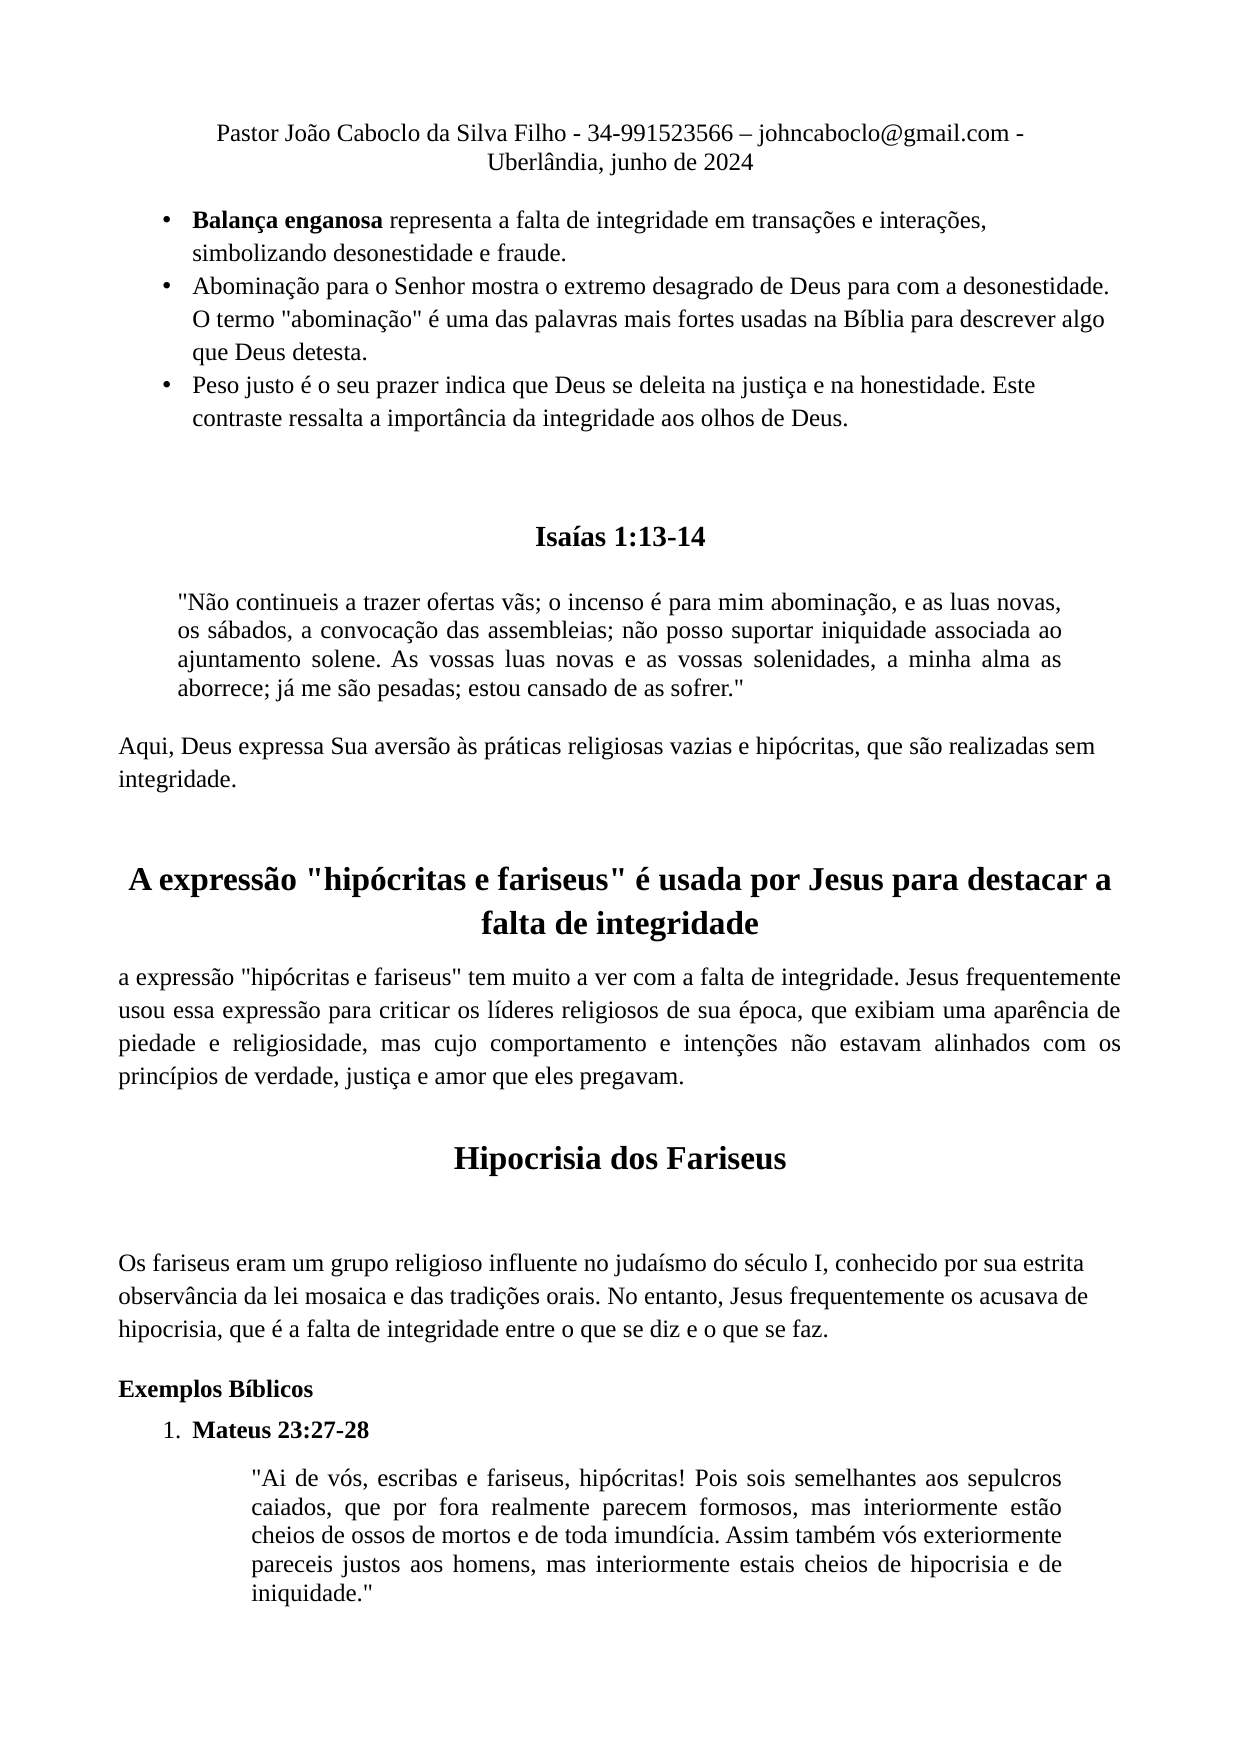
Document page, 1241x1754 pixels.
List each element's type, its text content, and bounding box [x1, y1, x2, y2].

text A expressão "hipócritas e fariseus" é usada por Jesus para destacar a falta de integridade [118, 859, 1122, 942]
list "Ai de vós, escribas e fariseus, hipócritas! Pois sois semelhantes aos sepulcros caiados, que por fora realmente parecem formosos, mas interiormente estão cheios de ossos de mortos e de toda imundícia. Assim também vós exteriormente pareceis justos aos homens, mas interiormente estais cheios de hipocrisia e de iniquidade." [222, 1463, 1063, 1607]
text a expressão "hipócritas e fariseus" tem muito a ver com a falta de integridade. Jesus frequentemente usou essa expressão para criticar os líderes religiosos de sua época, que exibiam uma aparência de piedade e religiosidade, mas cujo comportamento e intenções não estavam alinhados com os princípios de verdade, justiça e amor que eles pregavam. [118, 962, 1122, 1090]
list Mateus 23:27-28 [162, 1415, 1122, 1444]
subtitle Exemplos Bíblicos [118, 1374, 1122, 1403]
text Os fariseus eram um grupo religioso influente no judaísmo do século I, conhecido por sua estrita observância da lei mosaica e das tradições orais. No entanto, Jesus frequentemente os acusava de hipocrisia, que é a falta de integridade entre o que se diz e o que se faz. [118, 1248, 1122, 1343]
text Isaías 1:13-14 [118, 519, 1122, 552]
text "Não continueis a trazer ofertas vãs; o incenso é para mim abominação, e as luas novas, os sábados, a convocação das assembleias; não posso suportar iniquidade associada ao ajuntamento solene. As vossas luas novas e as vossas solenidades, a minha alma as aborrece; já me são pesadas; estou cansado de as sofrer." [177, 587, 1063, 702]
text Aqui, Deus expressa Sua aversão às práticas religiosas vazias e hipócritas, que são realizadas sem integridade. [118, 731, 1122, 793]
list Abominação para o Senhor mostra o extremo desagrado de Deus para com a desonestidade. O termo "abominação" é uma das palavras mais fortes usadas na Bíblia para descrever algo que Deus detesta. [162, 271, 1122, 366]
list Peso justo é o seu prazer indica que Deus se deleita na justiça e na honestidade. Este contraste ressalta a importância da integridade aos olhos de Deus. [162, 370, 1122, 432]
list Balança enganosa representa a falta de integridade em transações e interações, simbolizando desonestidade e fraude. [162, 205, 1122, 267]
subtitle Hipocrisia dos Fariseus [118, 1138, 1122, 1177]
